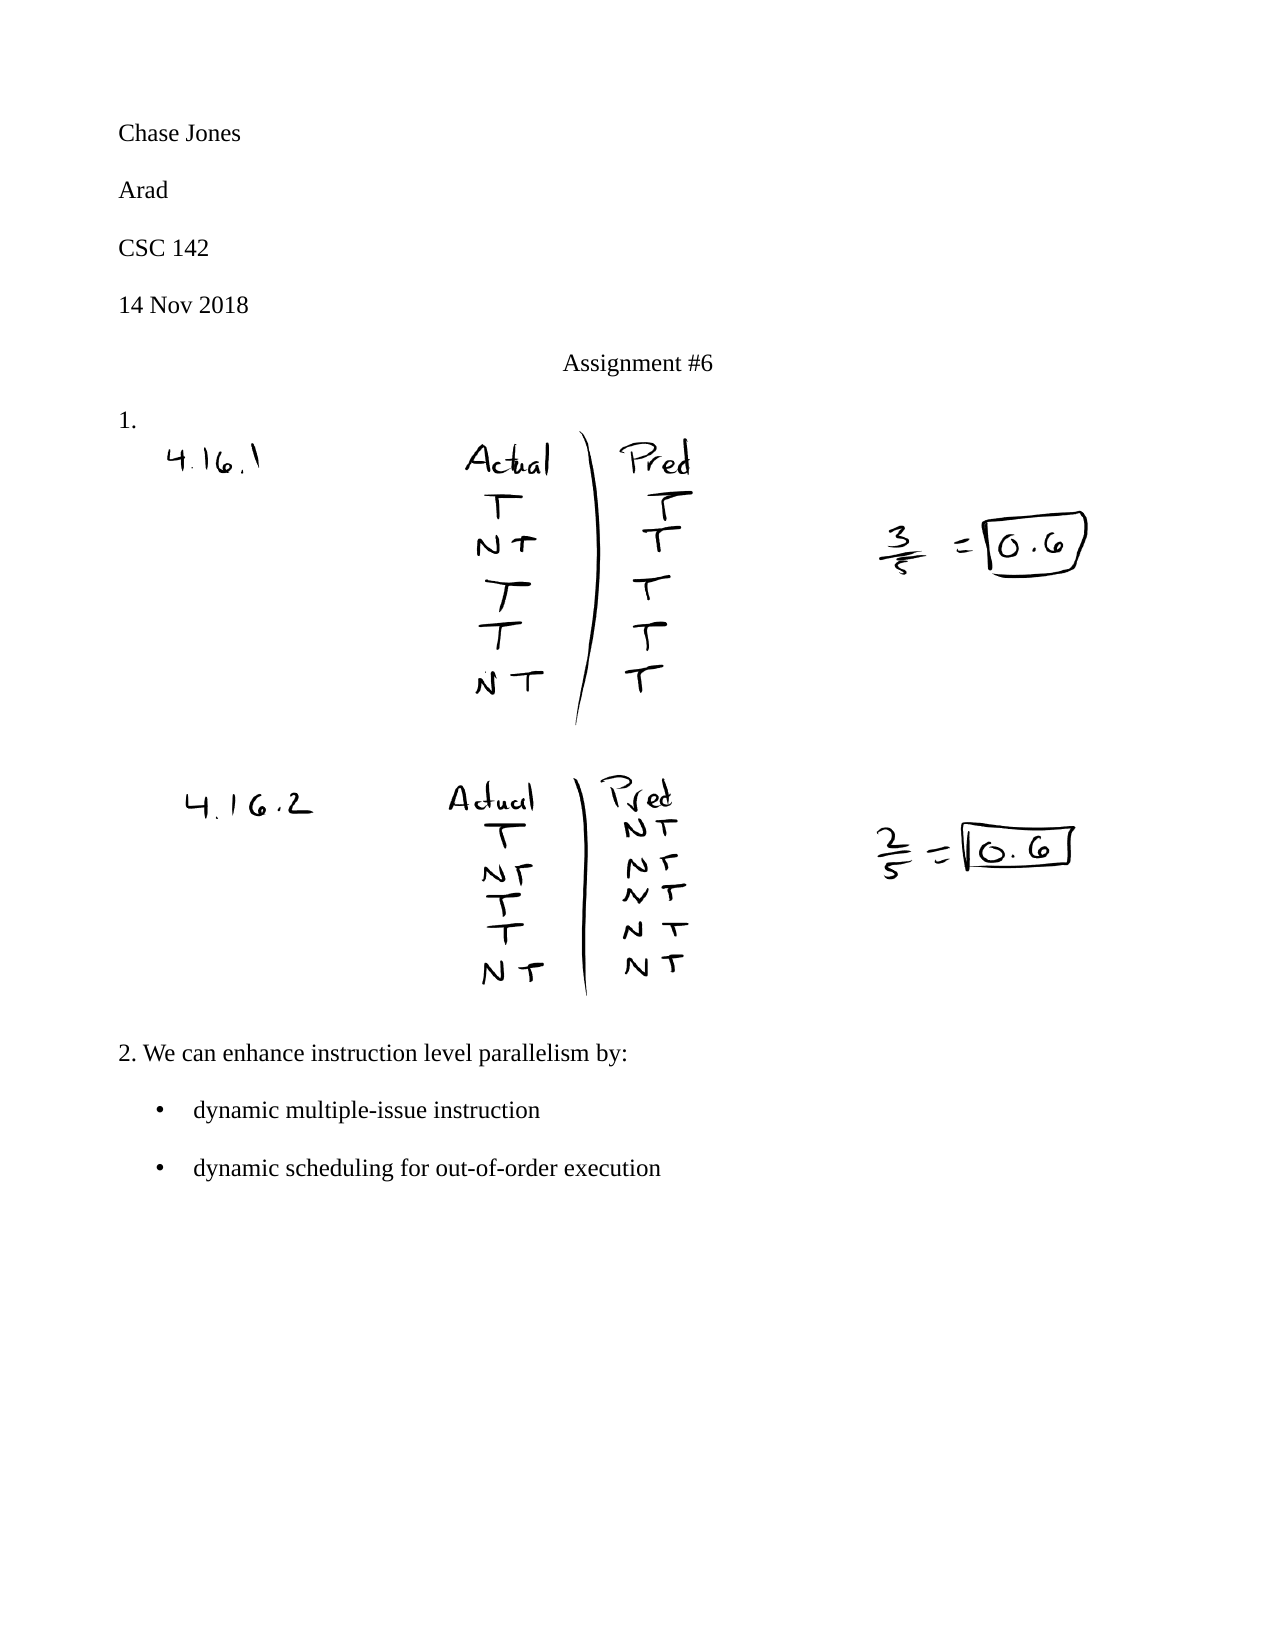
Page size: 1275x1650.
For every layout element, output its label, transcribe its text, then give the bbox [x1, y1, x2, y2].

text 2. We can enhance instruction level parallelism by: [118, 1038, 1157, 1067]
text Chase Jones [118, 118, 1157, 147]
text Assignment #6 [118, 348, 1157, 377]
text Arad [118, 176, 1157, 204]
list dynamic multiple-issue instruction [156, 1096, 1157, 1124]
text 1. [118, 406, 1157, 434]
picture [150, 415, 451, 1007]
text 14 Nov 2018 [118, 291, 1157, 319]
list dynamic scheduling for out-of-order execution [156, 1153, 1157, 1182]
text CSC 142 [118, 233, 1157, 262]
